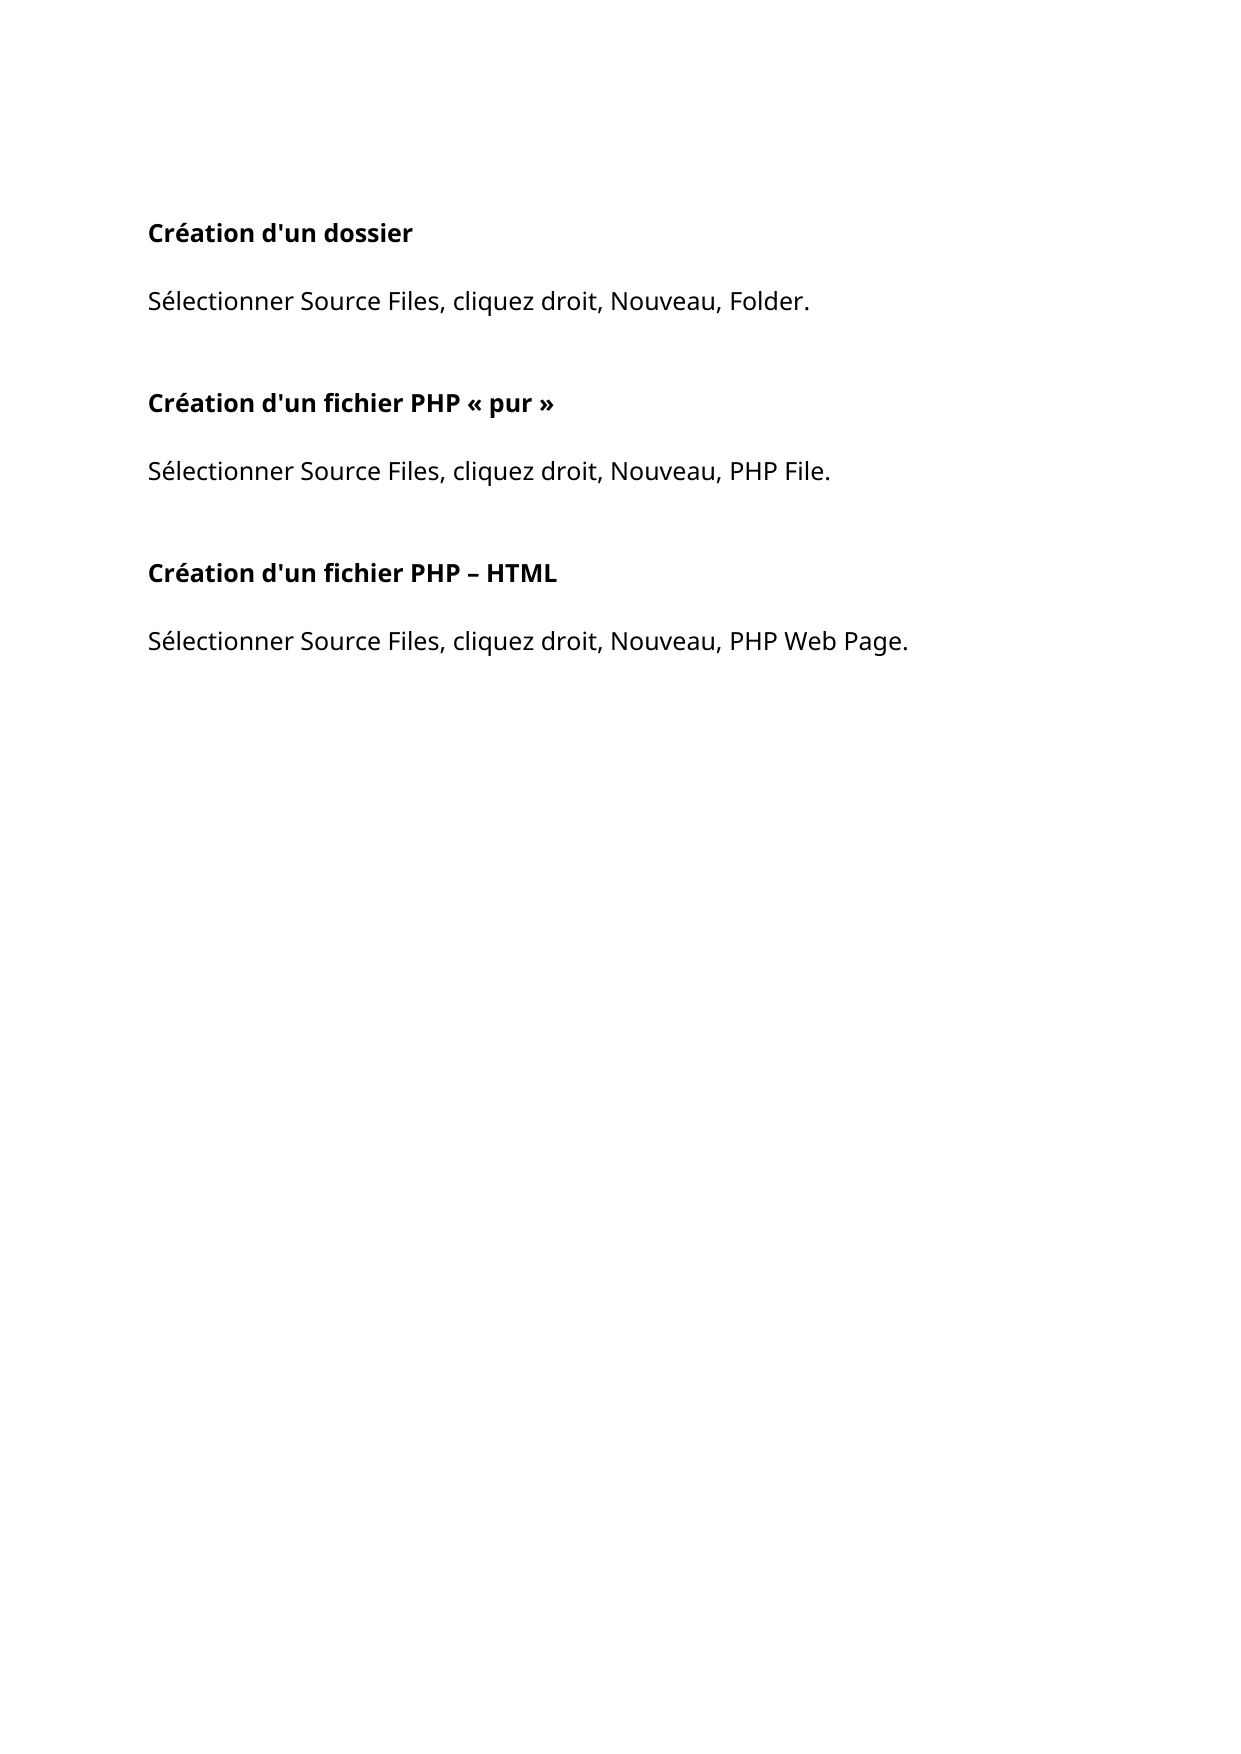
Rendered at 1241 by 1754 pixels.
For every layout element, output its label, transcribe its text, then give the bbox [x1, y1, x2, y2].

text Sélectionner Source Files, cliquez droit, Nouveau, PHP Web Page. [148, 624, 1092, 658]
text Sélectionner Source Files, cliquez droit, Nouveau, PHP File. [148, 454, 1092, 488]
text Création d'un fichier PHP – HTML [148, 556, 1092, 590]
text Sélectionner Source Files, cliquez droit, Nouveau, Folder. [148, 283, 1092, 317]
text Création d'un dossier [148, 215, 1092, 249]
text Création d'un fichier PHP « pur » [148, 386, 1092, 420]
